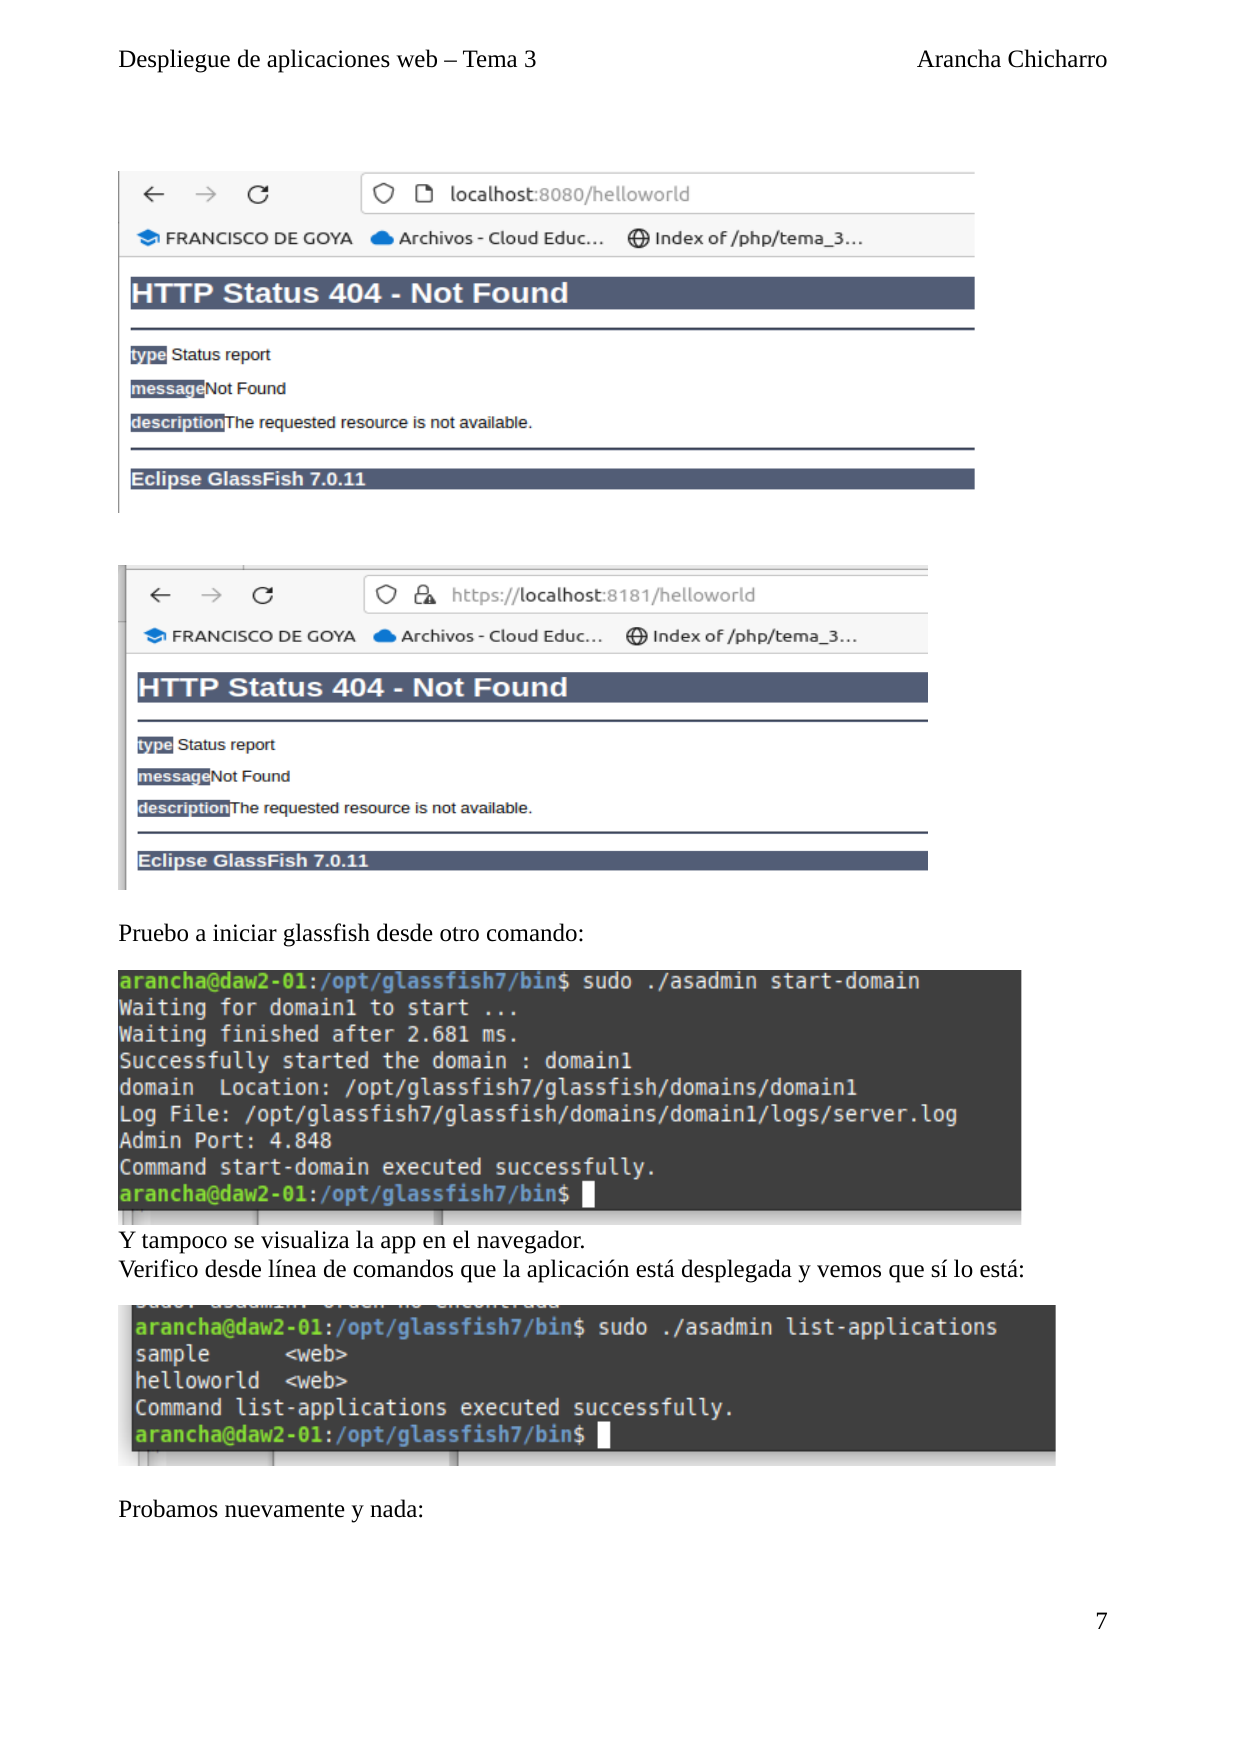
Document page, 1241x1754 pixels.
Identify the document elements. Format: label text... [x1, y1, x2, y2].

text Probamos nuevamente y nada: [118, 1494, 1107, 1523]
text Pruebo a iniciar glassfish desde otro comando: [118, 918, 1107, 947]
text Y tampoco se visualiza la app en el navegador. Verifico desde línea de comandos que la aplicación está desplegada y vemos que sí lo está: [118, 1225, 1107, 1282]
